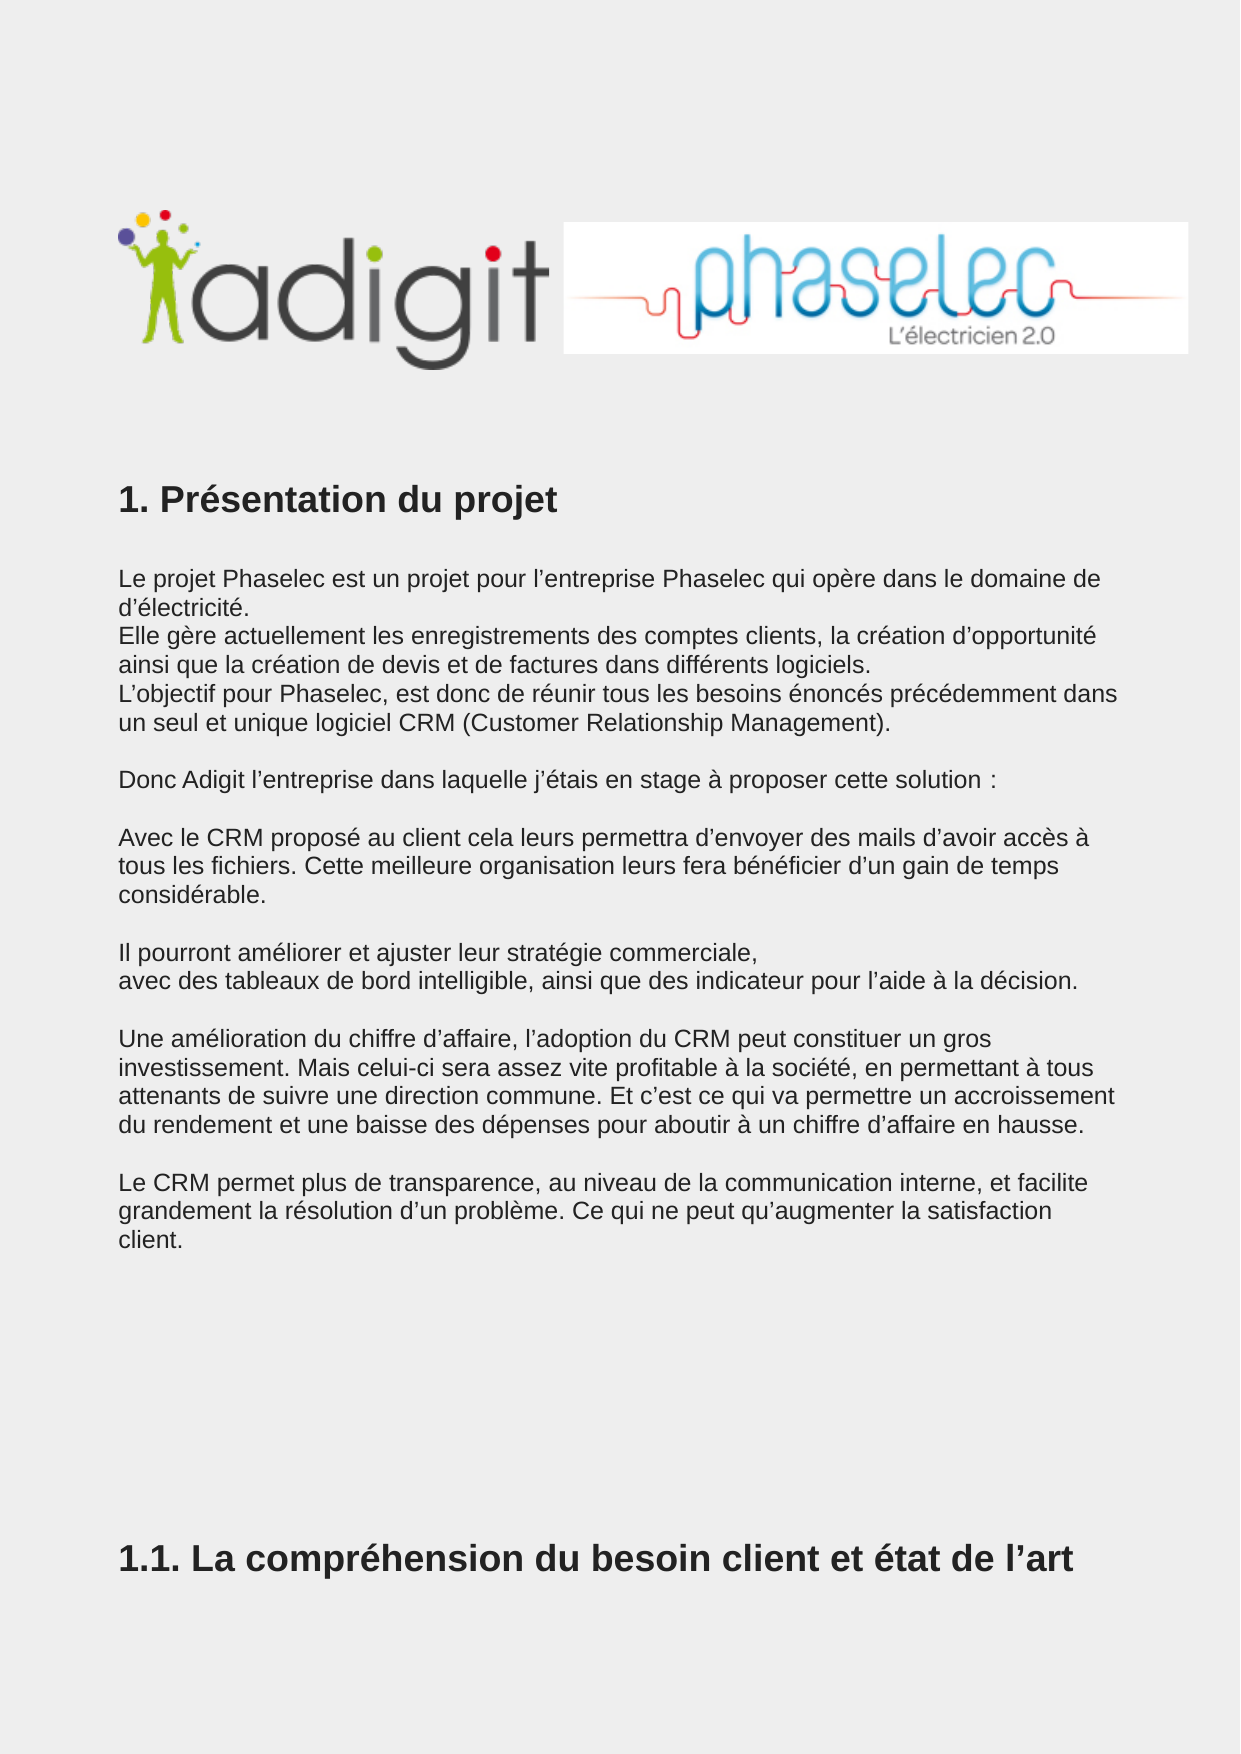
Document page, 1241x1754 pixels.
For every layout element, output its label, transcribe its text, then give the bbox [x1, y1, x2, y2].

text Il pourront améliorer et ajuster leur stratégie commerciale, [118, 937, 1122, 966]
text Avec le CRM proposé au client cela leurs permettra d’envoyer des mails d’avoir accès à tous les fichiers. Cette meilleure organisation leurs fera bénéficier d’un gain de temps considérable. [118, 822, 1122, 909]
text 1. Présentation du projet [118, 477, 1122, 521]
text avec des tableaux de bord intelligible, ainsi que des indicateur pour l’aide à la décision. [118, 966, 1122, 995]
text 1.1. La compréhension du besoin client et état de l’art [118, 1537, 1122, 1580]
text Le projet Phaselec est un projet pour l’entreprise Phaselec qui opère dans le domaine de d’électricité. [118, 564, 1122, 621]
text Une amélioration du chiffre d’affaire, l’adoption du CRM peut constituer un gros investissement. Mais celui-ci sera assez vite profitable à la société, en permettant à tous attenants de suivre une direction commune. Et c’est ce qui va permettre un accroissement du rendement et une baisse des dépenses pour aboutir à un chiffre d’affaire en hausse. [118, 1024, 1122, 1139]
text L’objectif pour Phaselec, est donc de réunir tous les besoins énoncés précédemment dans un seul et unique logiciel CRM (Customer Relationship Management). [118, 679, 1122, 736]
text Le CRM permet plus de transparence, au niveau de la communication interne, et facilite grandement la résolution d’un problème. Ce qui ne peut qu’augmenter la satisfaction client. [118, 1167, 1122, 1254]
text Donc Adigit l’entreprise dans laquelle j’étais en stage à proposer cette solution : [118, 765, 1122, 794]
picture [563, 222, 1189, 354]
text Elle gère actuellement les enregistrements des comptes clients, la création d’opportunité ainsi que la création de devis et de factures dans différents logiciels. [118, 621, 1122, 679]
picture [118, 210, 550, 370]
